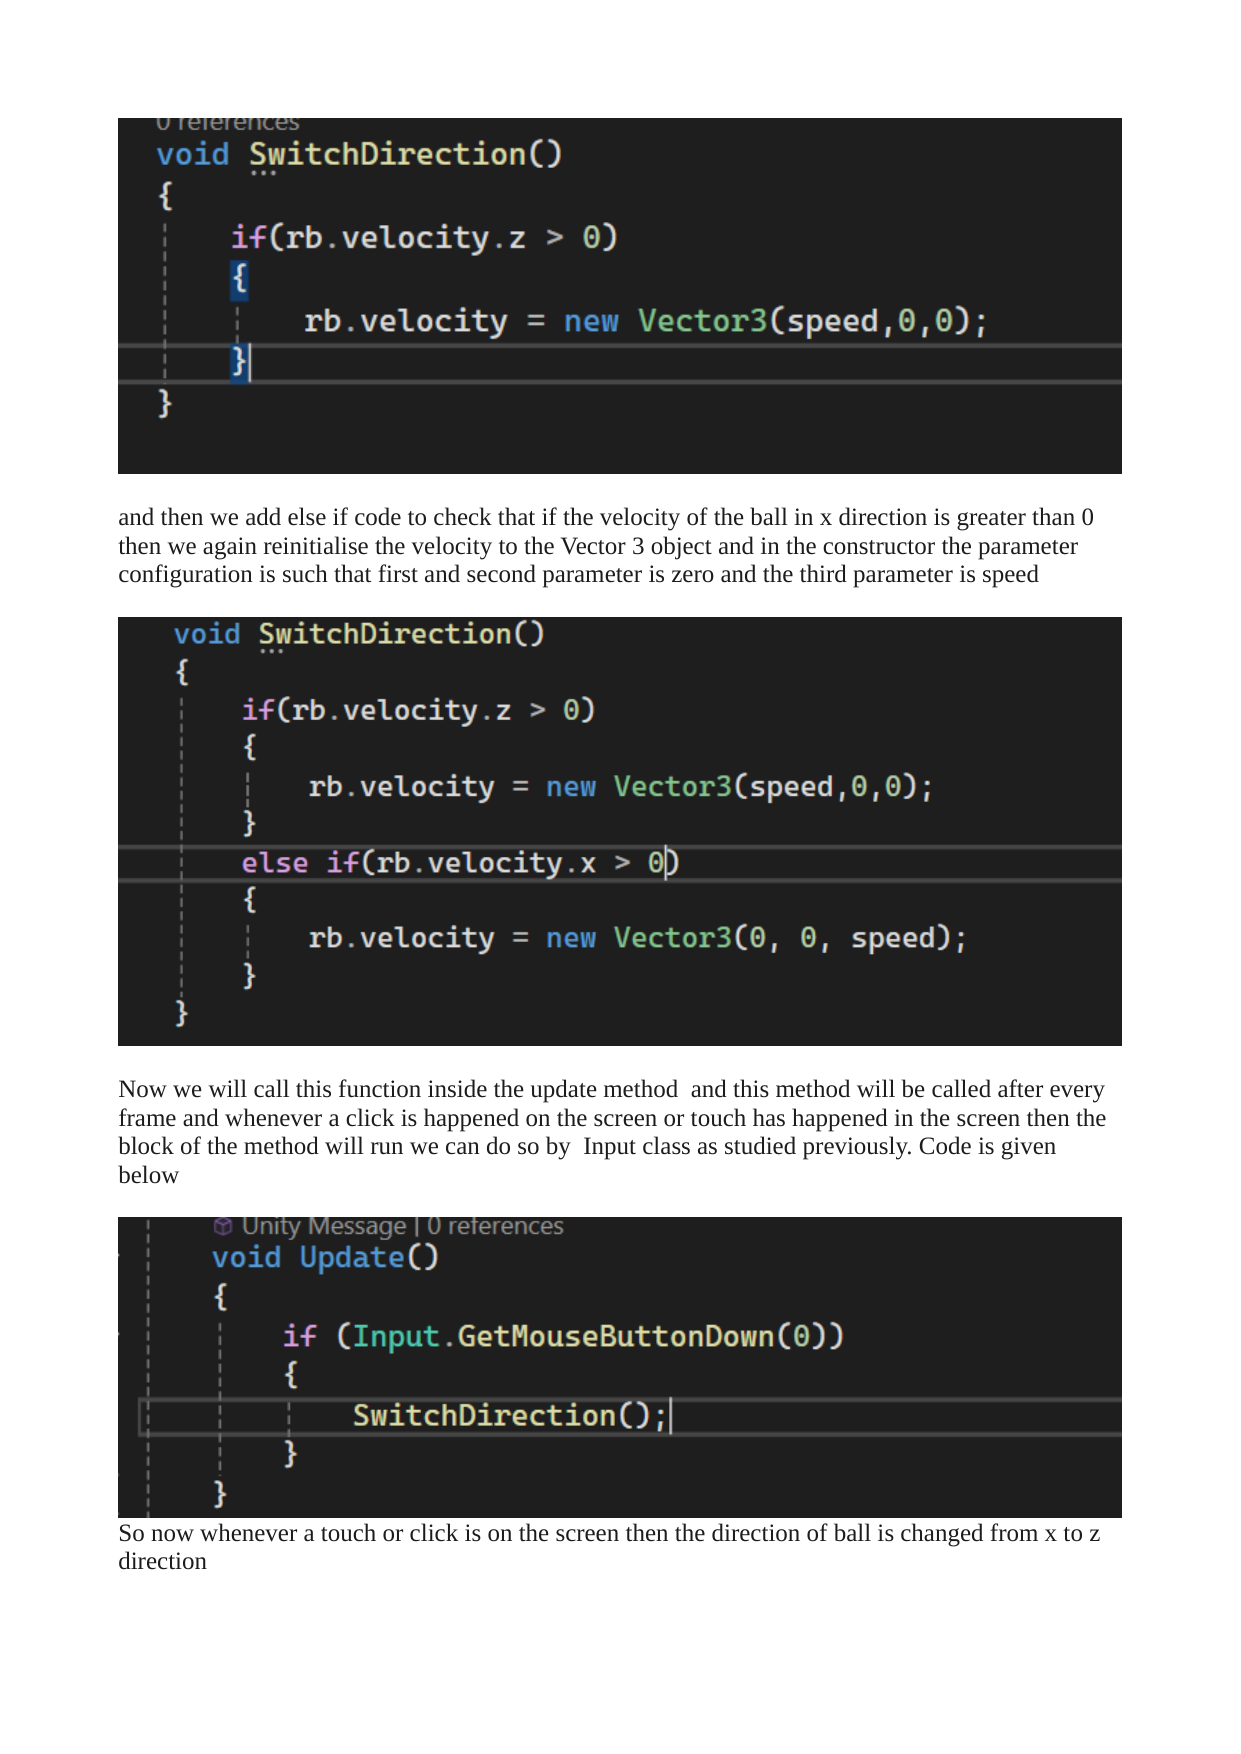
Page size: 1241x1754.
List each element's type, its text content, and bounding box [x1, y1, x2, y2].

picture [118, 617, 1122, 1046]
picture [118, 118, 1122, 474]
picture [118, 1217, 1122, 1518]
text So now whenever a touch or click is on the screen then the direction of ball is changed from x to z direction [118, 1518, 1122, 1575]
text Now we will call this function inside the update method and this method will be called after every frame and whenever a click is happened on the screen or touch has happened in the screen then the block of the method will run we can do so by Input class as studied previously. Code is given below [118, 1074, 1122, 1189]
text and then we add else if code to check that if the velocity of the ball in x direction is greater than 0 then we again reinitialise the velocity to the Vector 3 object and in the constructor the parameter configuration is such that first and second parameter is zero and the third parameter is speed [118, 502, 1122, 588]
